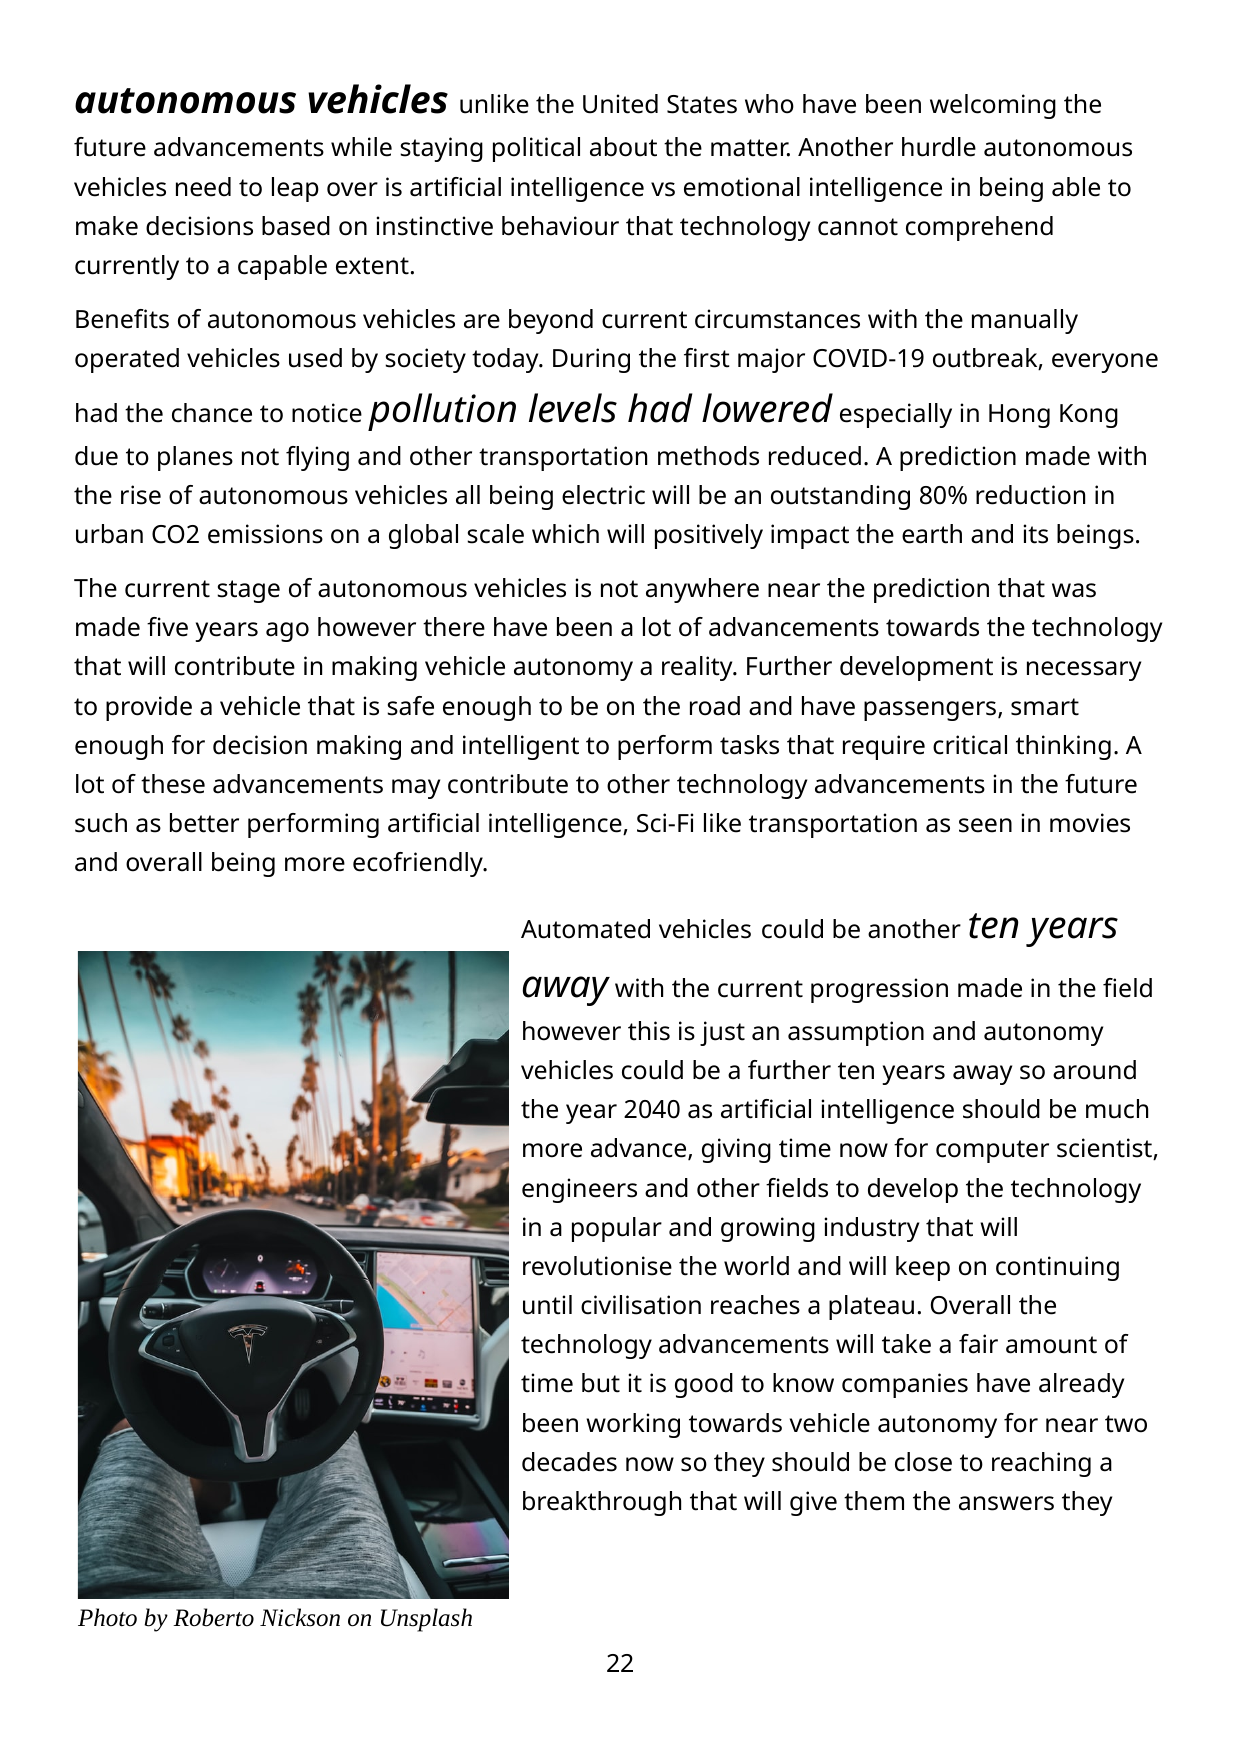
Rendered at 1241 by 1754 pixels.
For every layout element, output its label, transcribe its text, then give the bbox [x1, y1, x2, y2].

text autonomous vehicles unlike the United States who have been welcoming the future advancements while staying political about the matter. Another hurdle autonomous vehicles need to leap over is artificial intelligence vs emotional intelligence in being able to make decisions based on instinctive behaviour that technology cannot comprehend currently to a capable extent. [74, 74, 1166, 282]
text Benefits of autonomous vehicles are beyond current circumstances with the manually operated vehicles used by society today. During the first major COVID-19 outbreak, everyone had the chance to notice pollution levels had lowered especially in Hong Kong due to planes not flying and other transportation methods reduced. A prediction made with the rise of autonomous vehicles all being electric will be an outstanding 80% reduction in urban CO2 emissions on a global scale which will positively impact the earth and its beings. [74, 301, 1166, 551]
picture [77, 951, 509, 1599]
text [78, 926, 509, 951]
text Automated vehicles could be another ten years away with the current progression made in the field however this is just an assumption and autonomy vehicles could be a further ten years away so around the year 2040 as artificial intelligence should be much more advance, giving time now for computer scientist, engineers and other fields to develop the technology in a popular and growing industry that will revolutionise the world and will keep on continuing until civilisation reaches a plateau. Overall the technology advancements will take a fair amount of time but it is good to know companies have already been working towards vehicle autonomy for near two decades now so they should be close to reaching a breakthrough that will give them the answers they [74, 899, 1166, 1518]
text Photo by Roberto Nickson on Unsplash [78, 1599, 509, 1632]
text The current stage of autonomous vehicles is not anywhere near the prediction that was made five years ago however there have been a lot of advancements towards the technology that will contribute in making vehicle autonomy a reality. Further development is necessary to provide a vehicle that is safe enough to be on the road and have passengers, smart enough for decision making and intelligent to perform tasks that require critical thinking. A lot of these advancements may contribute to other technology advancements in the future such as better performing artificial intelligence, Sci-Fi like transportation as seen in movies and overall being more ecofriendly. [74, 571, 1166, 879]
